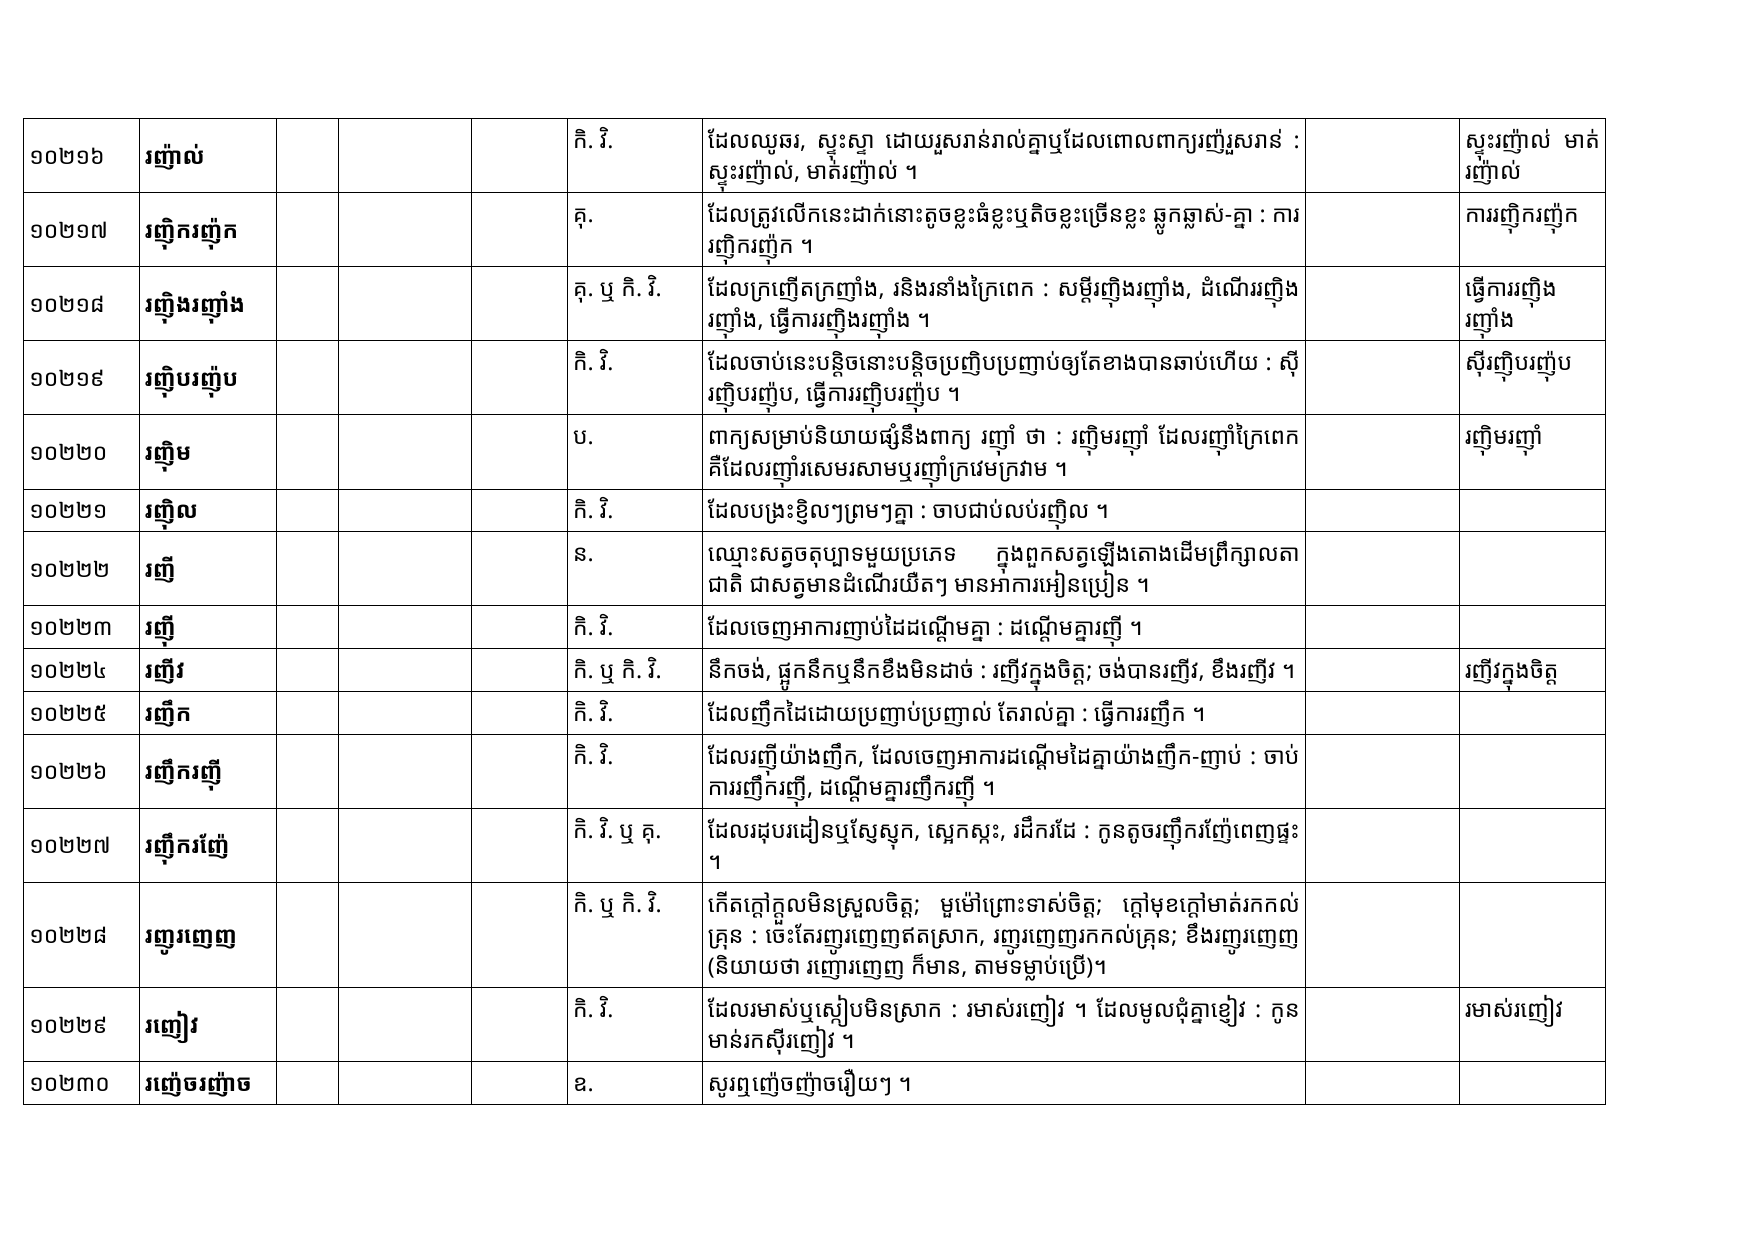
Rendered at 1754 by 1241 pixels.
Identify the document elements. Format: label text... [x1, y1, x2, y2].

table_cell [472, 193, 567, 266]
table_cell ១០២២៨ [24, 883, 139, 987]
table_cell [277, 193, 338, 266]
table_cell ១០២១៨ [24, 267, 139, 340]
table_cell [1306, 341, 1459, 414]
table_cell នឹក​ចង់, ផ្អូក​នឹក​ឬ​នឹក​ខឹង​មិន​ដាច់ : រញីវ​ក្នុង​ចិត្ត; ចង់​បាន​រញីវ, ខឹង​រញីវ ។ [703, 649, 1305, 691]
table_cell [472, 606, 567, 648]
table_cell [472, 692, 567, 734]
table_cell រញីវ [140, 649, 276, 691]
table_cell [277, 490, 338, 531]
table_cell ១០២២៤ [24, 649, 139, 691]
table_cell រញ៉ិករញ៉ុក [140, 193, 276, 266]
table_cell ស៊ី​រញ៉ិប​រញ៉ុប [1460, 341, 1605, 414]
table_cell [339, 119, 471, 192]
table_cell កិ. វិ. [568, 735, 702, 808]
table_cell [339, 193, 471, 266]
table_cell [277, 809, 338, 882]
table_cell [472, 341, 567, 414]
table_cell [1460, 735, 1605, 808]
table_cell [1306, 267, 1459, 340]
table_cell [472, 415, 567, 488]
table_cell [1306, 692, 1459, 734]
table_cell [277, 415, 338, 488]
table_cell [277, 988, 338, 1061]
table_cell ដែល​ចាប់​នេះ​បន្តិច​នោះ​បន្តិច​ប្រញិប​ប្រញាប់​ឲ្យ​តែ​ខាង​បាន​ឆាប់​ហើយ : ស៊ី​រញ៉ិប​រញ៉ុប, ធ្វើ​ការ​រញ៉ិប​រញ៉ុប ។ [703, 341, 1305, 414]
table_cell [1306, 119, 1459, 192]
table_cell [472, 883, 567, 987]
table_cell [277, 341, 338, 414]
table_cell ការ​រញ៉ិក​រញ៉ុក [1460, 193, 1605, 266]
table_cell [339, 341, 471, 414]
table_cell កិ. វិ. [568, 988, 702, 1061]
table_cell កិ. វិ. [568, 606, 702, 648]
table_cell [1306, 809, 1459, 882]
table_cell [339, 532, 471, 605]
table_cell [277, 1062, 338, 1104]
table_cell ដែល​រមាស់​ឬ​ស្កៀប​មិន​ស្រាក : រមាស់​រញៀវ ។ ដែល​មូល​ជុំ​គ្នា​ខ្ញៀវ : កូន​មាន់​រក​ស៊ី​រញៀវ ។ [703, 988, 1305, 1061]
table_cell [1306, 606, 1459, 648]
table_cell [339, 267, 471, 340]
table_cell ១០២១៦ [24, 119, 139, 192]
table_cell ធ្វើ​ការ​រញ៉ិង​ រញ៉ាំង [1460, 267, 1605, 340]
table_cell [1306, 988, 1459, 1061]
table_cell ដែល​ត្រូវ​លើក​នេះ​ដាក់​នោះ​តូច​ខ្លះ​ធំ​ខ្លះ​ឬ​តិច​ខ្លះ​ច្រើន​ខ្លះ ឆ្លូក​ឆ្លាស់-គ្នា : ការ​រញ៉ិក​រញ៉ុក ។ [703, 193, 1305, 266]
table_cell [277, 735, 338, 808]
table_cell [1306, 490, 1459, 531]
table_cell [277, 606, 338, 648]
table_cell រញី [140, 532, 276, 605]
table_cell [1460, 692, 1605, 734]
table_cell [277, 532, 338, 605]
table_cell ១០២២៧ [24, 809, 139, 882]
table_cell [339, 809, 471, 882]
table_cell [1306, 735, 1459, 808]
table_cell [339, 988, 471, 1061]
table_cell សូរ​ឮ​ញ៉េច​ញ៉ាច​រឿយ​ៗ ។ [703, 1062, 1305, 1104]
table_cell ១០២១៩ [24, 341, 139, 414]
table_cell [1306, 415, 1459, 488]
table_cell [339, 415, 471, 488]
table_cell រញ៉េចរញ៉ាច [140, 1062, 276, 1104]
table_cell [277, 267, 338, 340]
table_cell [339, 606, 471, 648]
table_cell ១០២២៦ [24, 735, 139, 808]
table_cell [472, 735, 567, 808]
table_cell រញ៉ាល់ [140, 119, 276, 192]
table_cell កិ. វិ. ឬ គុ. [568, 809, 702, 882]
table_cell [277, 649, 338, 691]
table_cell ស្ទុះ​រញ៉ាល់ មាត់​រញ៉ាល់ [1460, 119, 1605, 192]
table_cell ដែល​ញឹក​ដៃ​ដោយ​ប្រញាប់​ប្រញាល់ តែ​រាល់​គ្នា : ធ្វើ​ការ​រញឹក ។ [703, 692, 1305, 734]
table_cell [339, 490, 471, 531]
table_cell [339, 735, 471, 808]
table_cell កិ. ឬ កិ. វិ. [568, 883, 702, 987]
table_cell រញ៉ិម [140, 415, 276, 488]
table_cell ប. [568, 415, 702, 488]
table_cell រមាស់​រញៀវ [1460, 988, 1605, 1061]
table_cell [472, 490, 567, 531]
table_cell [1306, 883, 1459, 987]
table_cell [472, 119, 567, 192]
table_cell [339, 883, 471, 987]
table_cell ១០២២០ [24, 415, 139, 488]
table_cell ១០២៣០ [24, 1062, 139, 1104]
table_cell រញ៉ី [140, 606, 276, 648]
table_cell រញ៉ិល [140, 490, 276, 531]
table_cell [472, 649, 567, 691]
table_cell [1460, 1062, 1605, 1104]
table_cell [1460, 490, 1605, 531]
table_cell កិ. វិ. [568, 692, 702, 734]
table_cell រញីវ​ក្នុង​ចិត្ត [1460, 649, 1605, 691]
table_cell ១០២២៥ [24, 692, 139, 734]
table_cell [277, 692, 338, 734]
table_cell រញឹក [140, 692, 276, 734]
table_cell ១០២១៧ [24, 193, 139, 266]
table_cell [1306, 649, 1459, 691]
table_cell រញ៉ិបរញ៉ុប [140, 341, 276, 414]
table_cell ឧ. [568, 1062, 702, 1104]
table_cell ដែល​ឈូឆរ, ស្ទុះស្ទា ដោយ​រួស​រាន់​រាល់​គ្នា​ឬ​ដែល​ពោល​ពាក្យ​រញ៉​រួស​រាន់ : ស្ទុះ​រញ៉ាល់, មាត់​រញ៉ាល់ ។ [703, 119, 1305, 192]
table_cell រញ៉ិងរញ៉ាំង [140, 267, 276, 340]
table_cell គុ. [568, 193, 702, 266]
table_cell គុ. ឬ កិ. វិ. [568, 267, 702, 340]
table_cell កិ. វិ. [568, 341, 702, 414]
table_cell កើត​ក្ដៅ​ក្តួល​មិន​ស្រួល​ចិត្ត; មួម៉ៅ​ព្រោះ​ទាស់​ចិត្ត; ក្ដៅ​មុខ​ក្ដៅ​មាត់​រក​កល់​គ្រុន : ចេះ​តែ​រញូរ​ញេញ​ឥត​ស្រាក, រញូរ​ញេញ​រក​កល់​គ្រុន; ខឹង​រញូរ​ញេញ (និយាយ​ថា រញោរ​ញេញ ក៏​មាន, តាម​ទម្លាប់​ប្រើ)។ [703, 883, 1305, 987]
table_cell ពាក្យ​សម្រាប់​និយាយ​ផ្សំ​នឹង​ពាក្យ រញ៉ាំ ថា : រញ៉ិម​រញ៉ាំ ដែល​រញ៉ាំ​ក្រៃ​ពេក គឺ​ដែល​រញ៉ាំ​រសេម​រសាម​ឬ​រញ៉ាំ​ក្រវេម​ក្រវាម ។ [703, 415, 1305, 488]
table_cell [339, 649, 471, 691]
table_cell រញូរញេញ [140, 883, 276, 987]
table_cell [1460, 606, 1605, 648]
table_cell [472, 1062, 567, 1104]
table_cell [1306, 532, 1459, 605]
table_cell ដែល​ក្រញើត​ក្រញាំង, រនិង​រនាំង​ក្រៃ​ពេក : សម្ដី​រញ៉ិង​រញ៉ាំង, ដំណើរ​រញ៉ិង​រញ៉ាំង, ធ្វើ​ការ​រញ៉ិង​រញ៉ាំង ។ [703, 267, 1305, 340]
table_cell កិ. ឬ កិ. វិ. [568, 649, 702, 691]
table_cell ១០២២២ [24, 532, 139, 605]
table_cell រញឹករញ៉ី [140, 735, 276, 808]
table_cell ដែល​រញ៉ី​យ៉ាង​ញឹក, ដែល​ចេញ​អាការ​ដណ្ដើម​ដៃ​គ្នា​យ៉ាង​ញឹក-ញាប់ : ចាប់​ការ​រញឹក​រញ៉ី, ដណ្ដើម​គ្នា​រញឹក​រញ៉ី ។ [703, 735, 1305, 808]
table_cell [1306, 1062, 1459, 1104]
table_cell រញ៉ឹករញ៉ែ [140, 809, 276, 882]
table_cell ដែល​បង្រះ​ខ្ញិល​ៗ​ព្រម​ៗ​គ្នា : ចាប​ជាប់​លប់​រញ៉ិល ។ [703, 490, 1305, 531]
table_cell កិ. វិ. [568, 490, 702, 531]
table_cell ១០២២៩ [24, 988, 139, 1061]
table_cell [472, 809, 567, 882]
table_cell កិ. វិ. [568, 119, 702, 192]
table_cell រញ៉ិម​រញ៉ាំ [1460, 415, 1605, 488]
table_cell [1306, 193, 1459, 266]
table_cell [1460, 532, 1605, 605]
table_cell [472, 988, 567, 1061]
table_cell ១០២២៣ [24, 606, 139, 648]
table_cell [1460, 809, 1605, 882]
table_cell [472, 532, 567, 605]
table_cell ដែល​ចេញ​អាការ​ញាប់​ដៃ​ដណ្ដើម​គ្នា : ដណ្ដើម​គ្នា​រញ៉ី ។ [703, 606, 1305, 648]
table_cell [339, 692, 471, 734]
table_cell [1460, 883, 1605, 987]
table_cell រញៀវ [140, 988, 276, 1061]
table_cell [339, 1062, 471, 1104]
table_cell [277, 883, 338, 987]
table_cell ដែល​រដុប​រដៀន​ឬ​ស្ញែ​ស្ញុក, ស្អេក​ស្កះ, រដឹក​រដែ : កូន​តូច​រញ៉ឹក​រញ៉ែ​ពេញ​ផ្ទះ ។ [703, 809, 1305, 882]
table_cell ឈ្មោះ​សត្វ​ចតុប្បាទ​មួយ​ប្រភេទ ក្នុង​ពួក​សត្វ​ឡើង​តោង​ដើម​ព្រឹក្សា​លតា​ជាតិ ជា​សត្វ​មាន​ដំណើរ​យឺត​ៗ មាន​អាការ​អៀន​ប្រៀន ។ [703, 532, 1305, 605]
table_cell [277, 119, 338, 192]
table_cell ន. [568, 532, 702, 605]
table_cell ១០២២១ [24, 490, 139, 531]
table_cell [472, 267, 567, 340]
